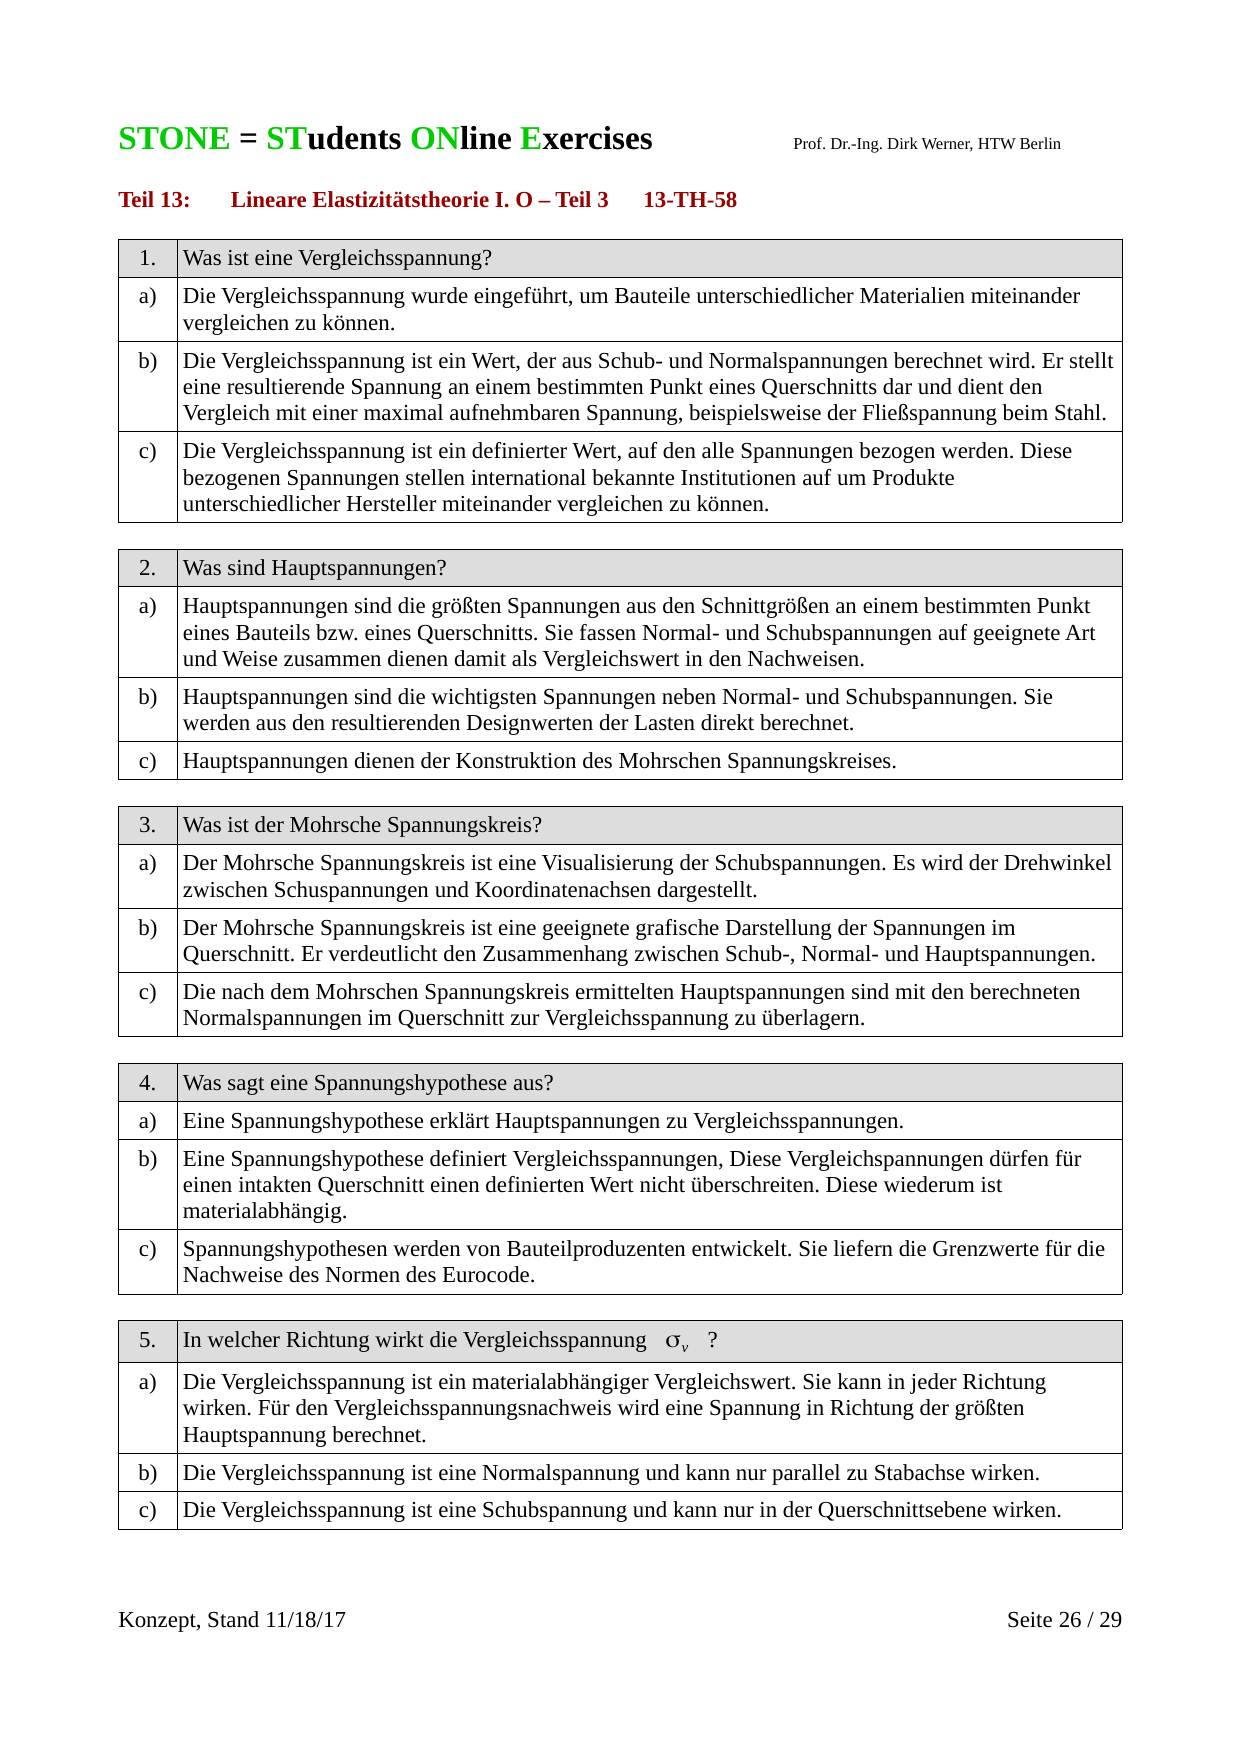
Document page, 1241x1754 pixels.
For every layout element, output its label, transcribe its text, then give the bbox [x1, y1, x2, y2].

table_cell Eine Spannungshypothese definiert Vergleichsspannungen, Diese Vergleichspannungen dürfen für einen intakten Querschnitt einen definierten Wert nicht überschreiten. Diese wiederum ist materialabhängig. [178, 1140, 1122, 1229]
table_cell a) [119, 278, 177, 341]
table_cell c) [119, 432, 177, 522]
table_cell Die Vergleichsspannung ist eine Schubspannung und kann nur in der Querschnittsebene wirken. [178, 1492, 1122, 1528]
table_cell c) [119, 1230, 177, 1294]
table_cell Die Vergleichsspannung ist ein materialabhängiger Vergleichswert. Sie kann in jeder Richtung wirken. Für den Vergleichsspannungsnachweis wird eine Spannung in Richtung der größten Hauptspannung berechnet. [178, 1363, 1122, 1453]
table_cell Die Vergleichsspannung ist eine Normalspannung und kann nur parallel zu Stabachse wirken. [178, 1454, 1122, 1491]
table_header 3. [119, 807, 177, 844]
table_cell a) [119, 587, 177, 677]
table_cell Spannungshypothesen werden von Bauteilproduzenten entwickelt. Sie liefern die Grenzwerte für die Nachweise des Normen des Eurocode. [178, 1230, 1122, 1294]
table_cell Die Vergleichsspannung wurde eingeführt, um Bauteile unterschiedlicher Materialien miteinander vergleichen zu können. [178, 278, 1122, 341]
table_cell b) [119, 1454, 177, 1491]
table_header Was sind Hauptspannungen? [178, 550, 1122, 586]
table_cell b) [119, 909, 177, 972]
table_cell b) [119, 1140, 177, 1229]
table_header 4. [119, 1064, 177, 1101]
table_cell a) [119, 1102, 177, 1139]
table_cell c) [119, 973, 177, 1036]
table_cell Die Vergleichsspannung ist ein Wert, der aus Schub- und Normalspannungen berechnet wird. Er stellt eine resultierende Spannung an einem bestimmten Punkt eines Querschnitts dar und dient den Vergleich mit einer maximal aufnehmbaren Spannung, beispielsweise der Fließspannung beim Stahl. [178, 342, 1122, 431]
table_cell c) [119, 1492, 177, 1528]
table_cell Der Mohrsche Spannungskreis ist eine Visualisierung der Schubspannungen. Es wird der Drehwinkel zwischen Schuspannungen und Koordinatenachsen dargestellt. [178, 845, 1122, 908]
table_cell Hauptspannungen dienen der Konstruktion des Mohrschen Spannungskreises. [178, 742, 1122, 779]
table_header In welcher Richtung wirkt die Vergleichsspannung? [178, 1321, 1122, 1362]
table_cell Eine Spannungshypothese erklärt Hauptspannungen zu Vergleichsspannungen. [178, 1102, 1122, 1139]
table_cell Hauptspannungen sind die größten Spannungen aus den Schnittgrößen an einem bestimmten Punkt eines Bauteils bzw. eines Querschnitts. Sie fassen Normal- und Schubspannungen auf geeignete Art und Weise zusammen dienen damit als Vergleichswert in den Nachweisen. [178, 587, 1122, 677]
table_cell Hauptspannungen sind die wichtigsten Spannungen neben Normal- und Schubspannungen. Sie werden aus den resultierenden Designwerten der Lasten direkt berechnet. [178, 678, 1122, 741]
table_cell Die nach dem Mohrschen Spannungskreis ermittelten Hauptspannungen sind mit den berechneten Normalspannungen im Querschnitt zur Vergleichsspannung zu überlagern. [178, 973, 1122, 1036]
table_header 1. [119, 240, 177, 277]
table_header Was sagt eine Spannungshypothese aus? [178, 1064, 1122, 1101]
table_cell b) [119, 342, 177, 431]
table_cell Die Vergleichsspannung ist ein definierter Wert, auf den alle Spannungen bezogen werden. Diese bezogenen Spannungen stellen international bekannte Institutionen auf um Produkte unterschiedlicher Hersteller miteinander vergleichen zu können. [178, 432, 1122, 522]
table_header 5. [119, 1321, 177, 1362]
table_cell a) [119, 1363, 177, 1453]
table_header 2. [119, 550, 177, 586]
table_cell c) [119, 742, 177, 779]
table_header Was ist eine Vergleichsspannung? [178, 240, 1122, 277]
table_cell Der Mohrsche Spannungskreis ist eine geeignete grafische Darstellung der Spannungen im Querschnitt. Er verdeutlicht den Zusammenhang zwischen Schub-, Normal- und Hauptspannungen. [178, 909, 1122, 972]
text Teil 13: Lineare Elastizitätstheorie I. O – Teil 3 13-TH-58 [118, 186, 1122, 212]
table_cell a) [119, 845, 177, 908]
table_header Was ist der Mohrsche Spannungskreis? [178, 807, 1122, 844]
table_cell b) [119, 678, 177, 741]
